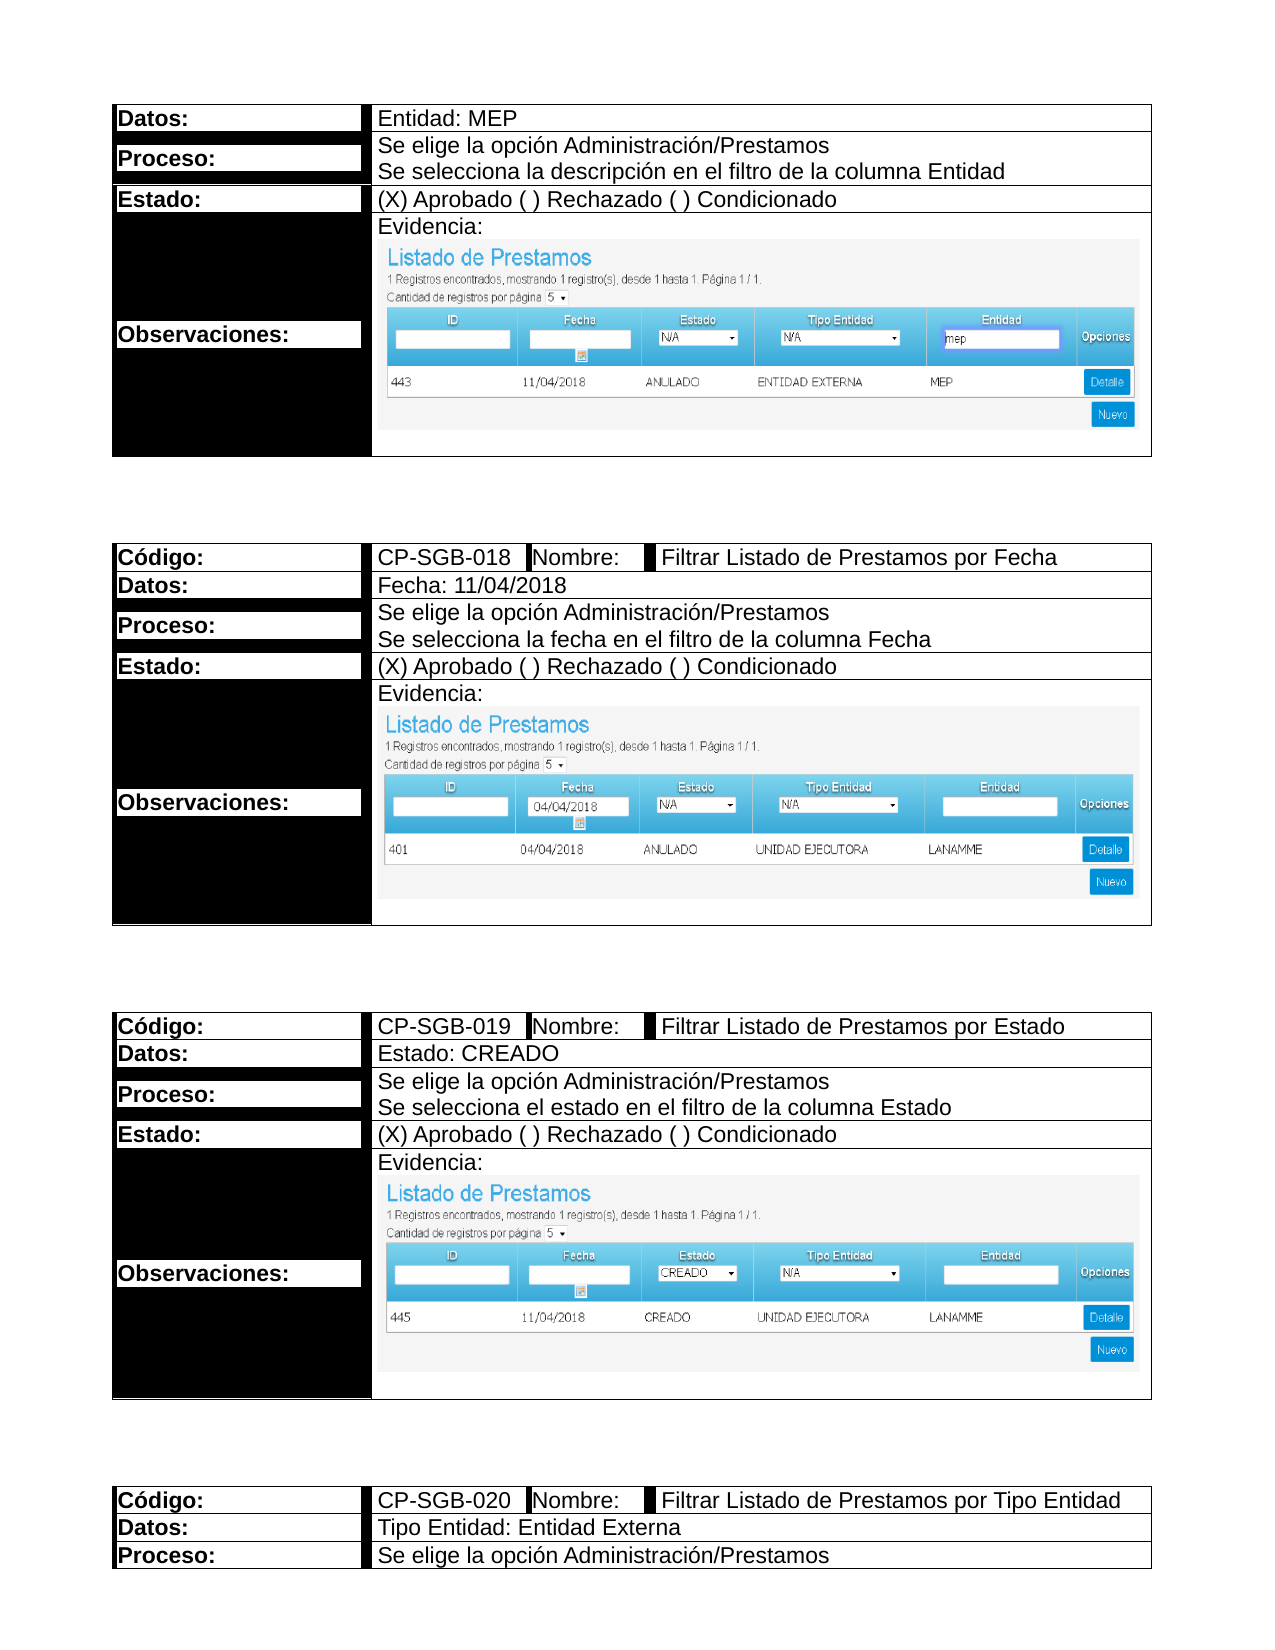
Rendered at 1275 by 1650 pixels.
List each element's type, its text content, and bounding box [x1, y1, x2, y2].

table_header Nombre: [644, 544, 655, 571]
table_cell Proceso: [361, 1542, 371, 1568]
table_header Filtrar Listado de Prestamos por Tipo Entidad [656, 1487, 1151, 1513]
table_cell Datos: [361, 572, 371, 598]
table_cell Datos: [361, 1514, 371, 1541]
table_header CP-SGB-018 [515, 544, 526, 571]
table_header Nombre: [644, 1013, 655, 1039]
table_cell Estado: [361, 653, 371, 679]
table_cell Evidencia: [372, 1149, 1151, 1398]
table_cell Se elige la opción Administración/Prestamos [372, 1542, 1151, 1568]
table_cell Estado: [361, 186, 371, 212]
table_cell (X) Aprobado ( ) Rechazado ( ) Condicionado [372, 186, 1151, 212]
table_header CP-SGB-020 [515, 1487, 526, 1513]
table_cell Evidencia: [372, 213, 1151, 456]
table_cell (X) Aprobado ( ) Rechazado ( ) Condicionado [372, 1121, 1151, 1148]
table_cell Se elige la opción Administración/Prestamos Se selecciona el estado en el filtro de la columna Estado [372, 1068, 1151, 1120]
table_cell Proceso: [113, 1068, 371, 1120]
table_cell Estado: CREADO [372, 1040, 1151, 1067]
table_cell (X) Aprobado ( ) Rechazado ( ) Condicionado [372, 653, 1151, 679]
table_cell Tipo Entidad: Entidad Externa [372, 1514, 1151, 1541]
table_cell Observaciones: [113, 1149, 371, 1398]
table_header Código: [361, 1013, 371, 1039]
table_cell Datos: [361, 1040, 371, 1067]
table_cell Observaciones: [113, 680, 371, 924]
table_cell Se elige la opción Administración/Prestamos Se selecciona la descripción en el filtro de la columna Entidad [372, 132, 1151, 184]
table_cell Estado: [361, 1121, 371, 1148]
table_cell Fecha: 11/04/2018 [372, 572, 1151, 598]
table_header Código: [361, 544, 371, 571]
table_header Filtrar Listado de Prestamos por Estado [656, 1013, 1151, 1039]
table_header CP-SGB-019 [515, 1013, 526, 1039]
table_cell Entidad: MEP [372, 105, 1151, 131]
table_cell Evidencia: [372, 680, 1151, 924]
table_cell Observaciones: [113, 213, 371, 456]
table_header Nombre: [644, 1487, 655, 1513]
table_cell Se elige la opción Administración/Prestamos Se selecciona la fecha en el filtro de la columna Fecha [372, 599, 1151, 652]
table_cell Proceso: [113, 599, 371, 652]
table_header Filtrar Listado de Prestamos por Fecha [656, 544, 1151, 571]
table_cell Datos: [361, 105, 371, 131]
table_cell Proceso: [113, 132, 371, 184]
table_header Código: [361, 1487, 371, 1513]
